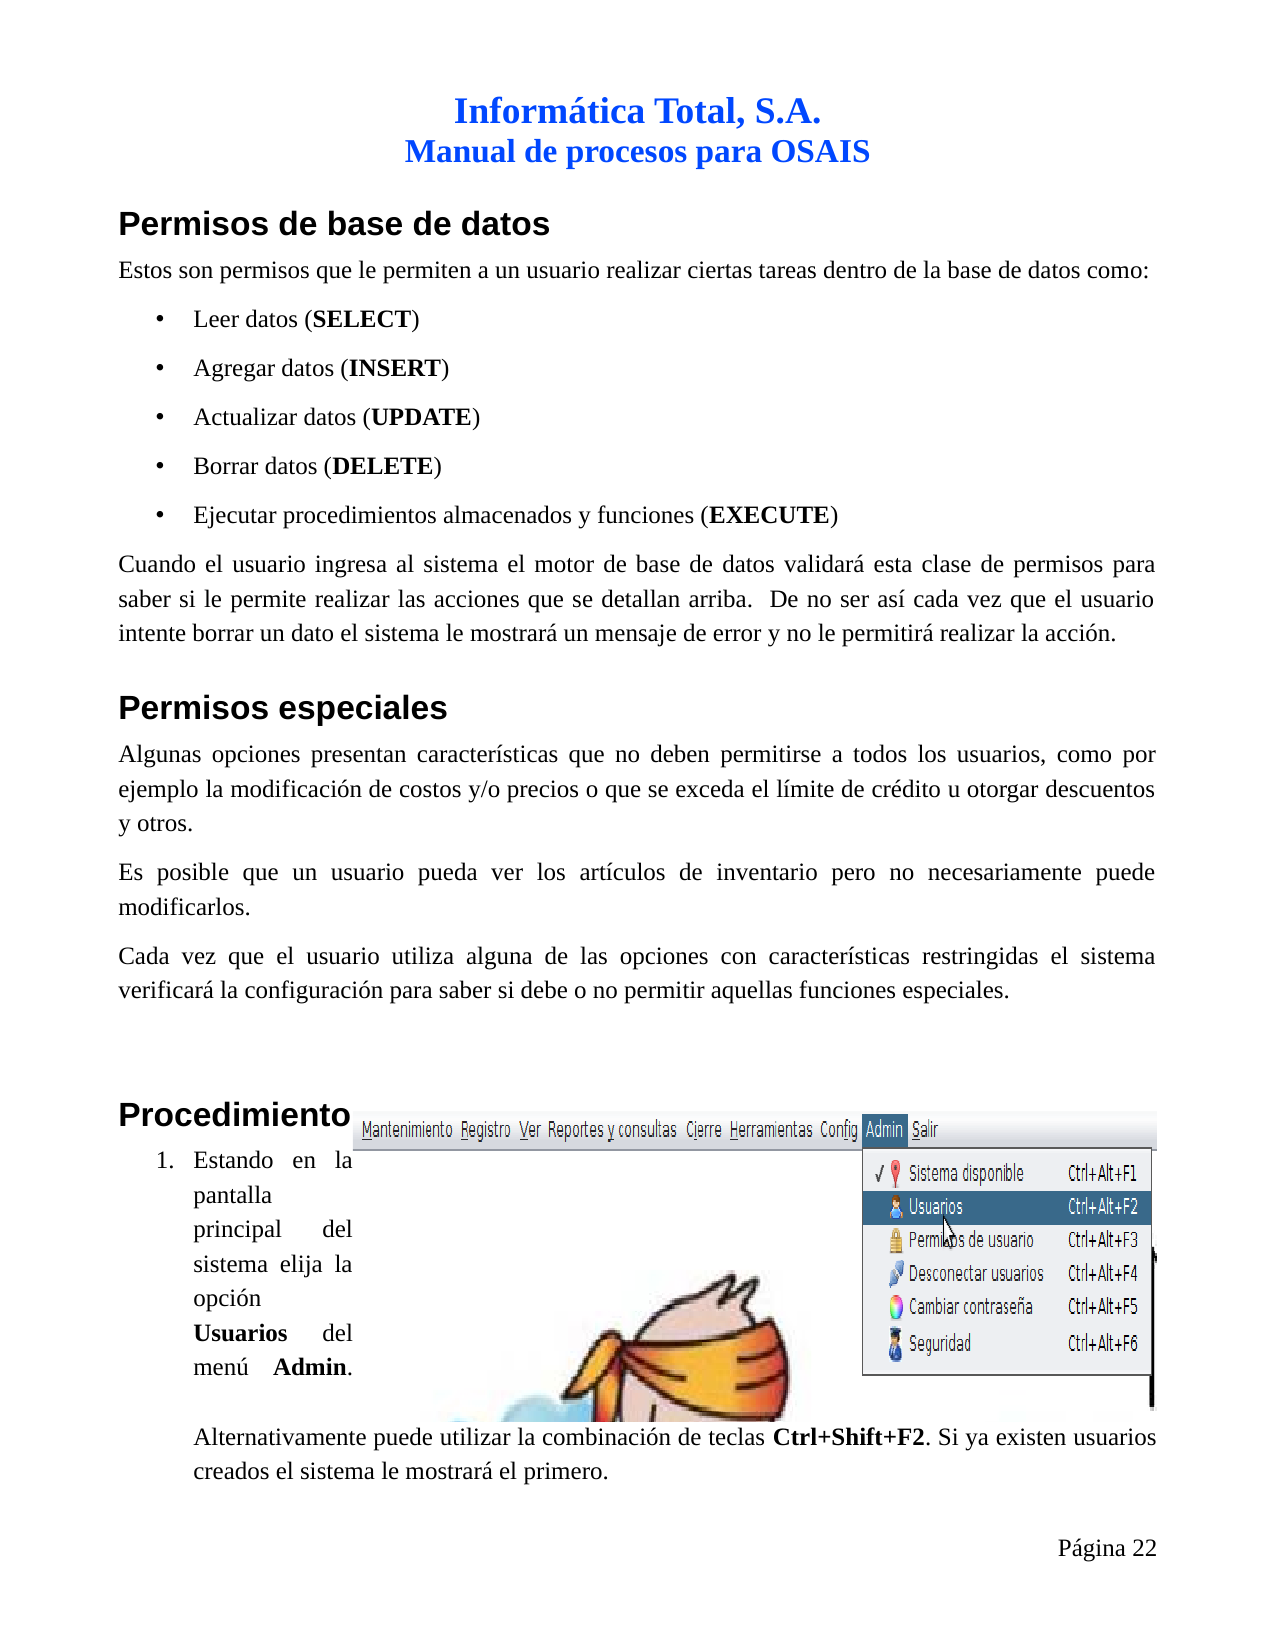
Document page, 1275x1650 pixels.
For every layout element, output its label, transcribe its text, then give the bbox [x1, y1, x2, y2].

list Ejecutar procedimientos almacenados y funciones (EXECUTE) [156, 500, 1157, 529]
list Leer datos (SELECT) [156, 304, 1157, 333]
text Cada vez que el usuario utiliza alguna de las opciones con características restringidas el sistema verificará la configuración para saber si debe o no permitir aquellas funciones especiales. [118, 941, 1157, 1004]
subtitle Permisos especiales [118, 688, 1157, 727]
text Es posible que un usuario pueda ver los artículos de inventario pero no necesariamente puede modificarlos. [118, 857, 1157, 921]
list Actualizar datos (UPDATE) [156, 402, 1157, 431]
list Estando en la pantalla principal del sistema elija la opción Usuarios del menú Admin. Alternativamente puede utilizar la combinación de teclas Ctrl+Shift+F2. Si ya existen usuarios creados el sistema le mostrará el primero. [156, 1146, 1157, 1485]
text Cuando el usuario ingresa al sistema el motor de base de datos validará esta clase de permisos para saber si le permite realizar las acciones que se detallan arriba. De no ser así cada vez que el usuario intente borrar un dato el sistema le mostrará un mensaje de error y no le permitirá realizar la acción. [118, 549, 1157, 647]
text Algunas opciones presentan características que no deben permitirse a todos los usuarios, como por ejemplo la modificación de costos y/o precios o que se exceda el límite de crédito u otorgar descuentos y otros. [118, 739, 1157, 837]
subtitle Permisos de base de datos [118, 204, 1157, 242]
subtitle Procedimiento [118, 1094, 1157, 1133]
list Borrar datos (DELETE) [156, 451, 1157, 480]
text Estos son permisos que le permiten a un usuario realizar ciertas tareas dentro de la base de datos como: [118, 255, 1157, 284]
list Agregar datos (INSERT) [156, 353, 1157, 382]
